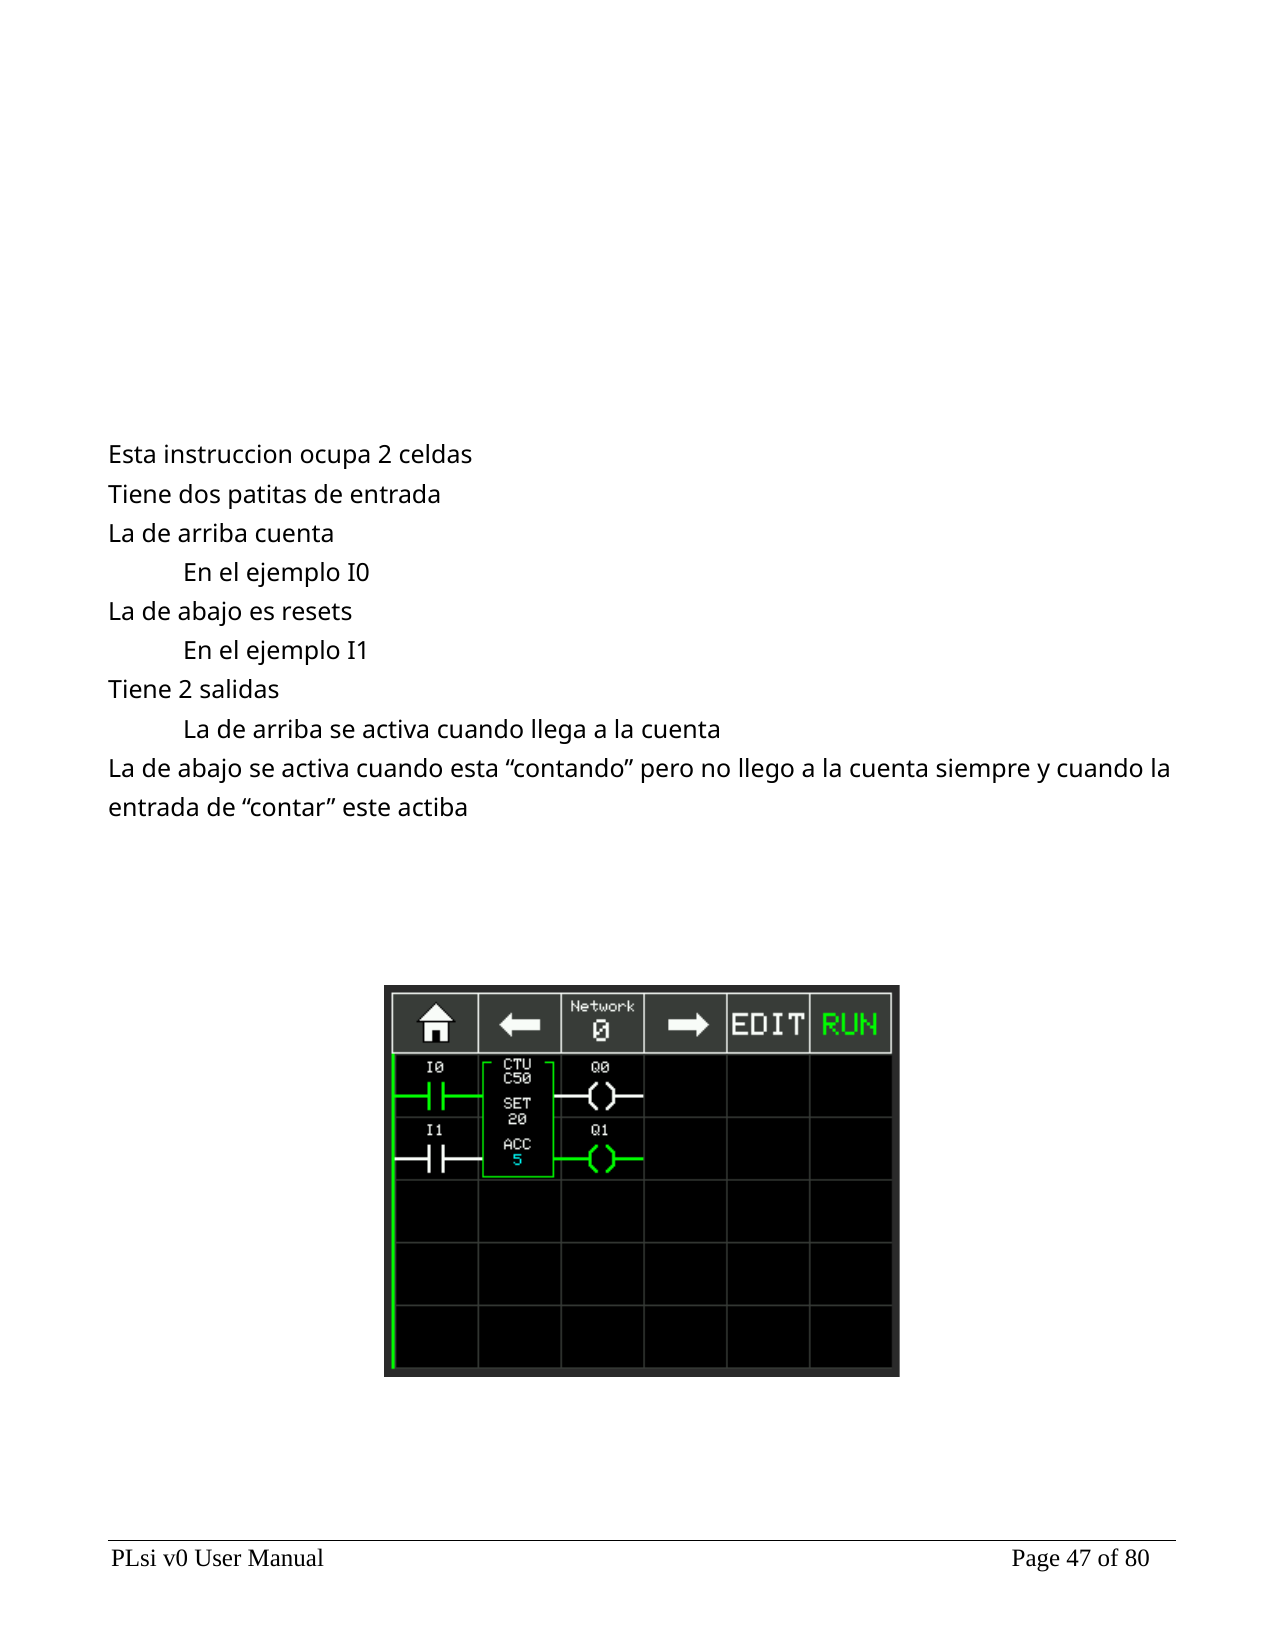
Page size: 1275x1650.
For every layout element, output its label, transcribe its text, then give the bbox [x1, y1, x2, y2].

text La de arriba se activa cuando llega a la cuenta [108, 711, 1176, 745]
picture [384, 985, 900, 1377]
text La de abajo es resets [108, 594, 1176, 628]
text Esta instruccion ocupa 2 celdas [108, 437, 1176, 471]
text La de arriba cuenta [108, 516, 1176, 549]
text En el ejemplo I0 [108, 555, 1176, 589]
text Tiene 2 salidas [108, 672, 1176, 706]
text Tiene dos patitas de entrada [108, 476, 1176, 510]
text En el ejemplo I1 [108, 633, 1176, 667]
text La de abajo se activa cuando esta “contando” pero no llego a la cuenta siempre y cuando la entrada de “contar” este actiba [108, 751, 1176, 824]
